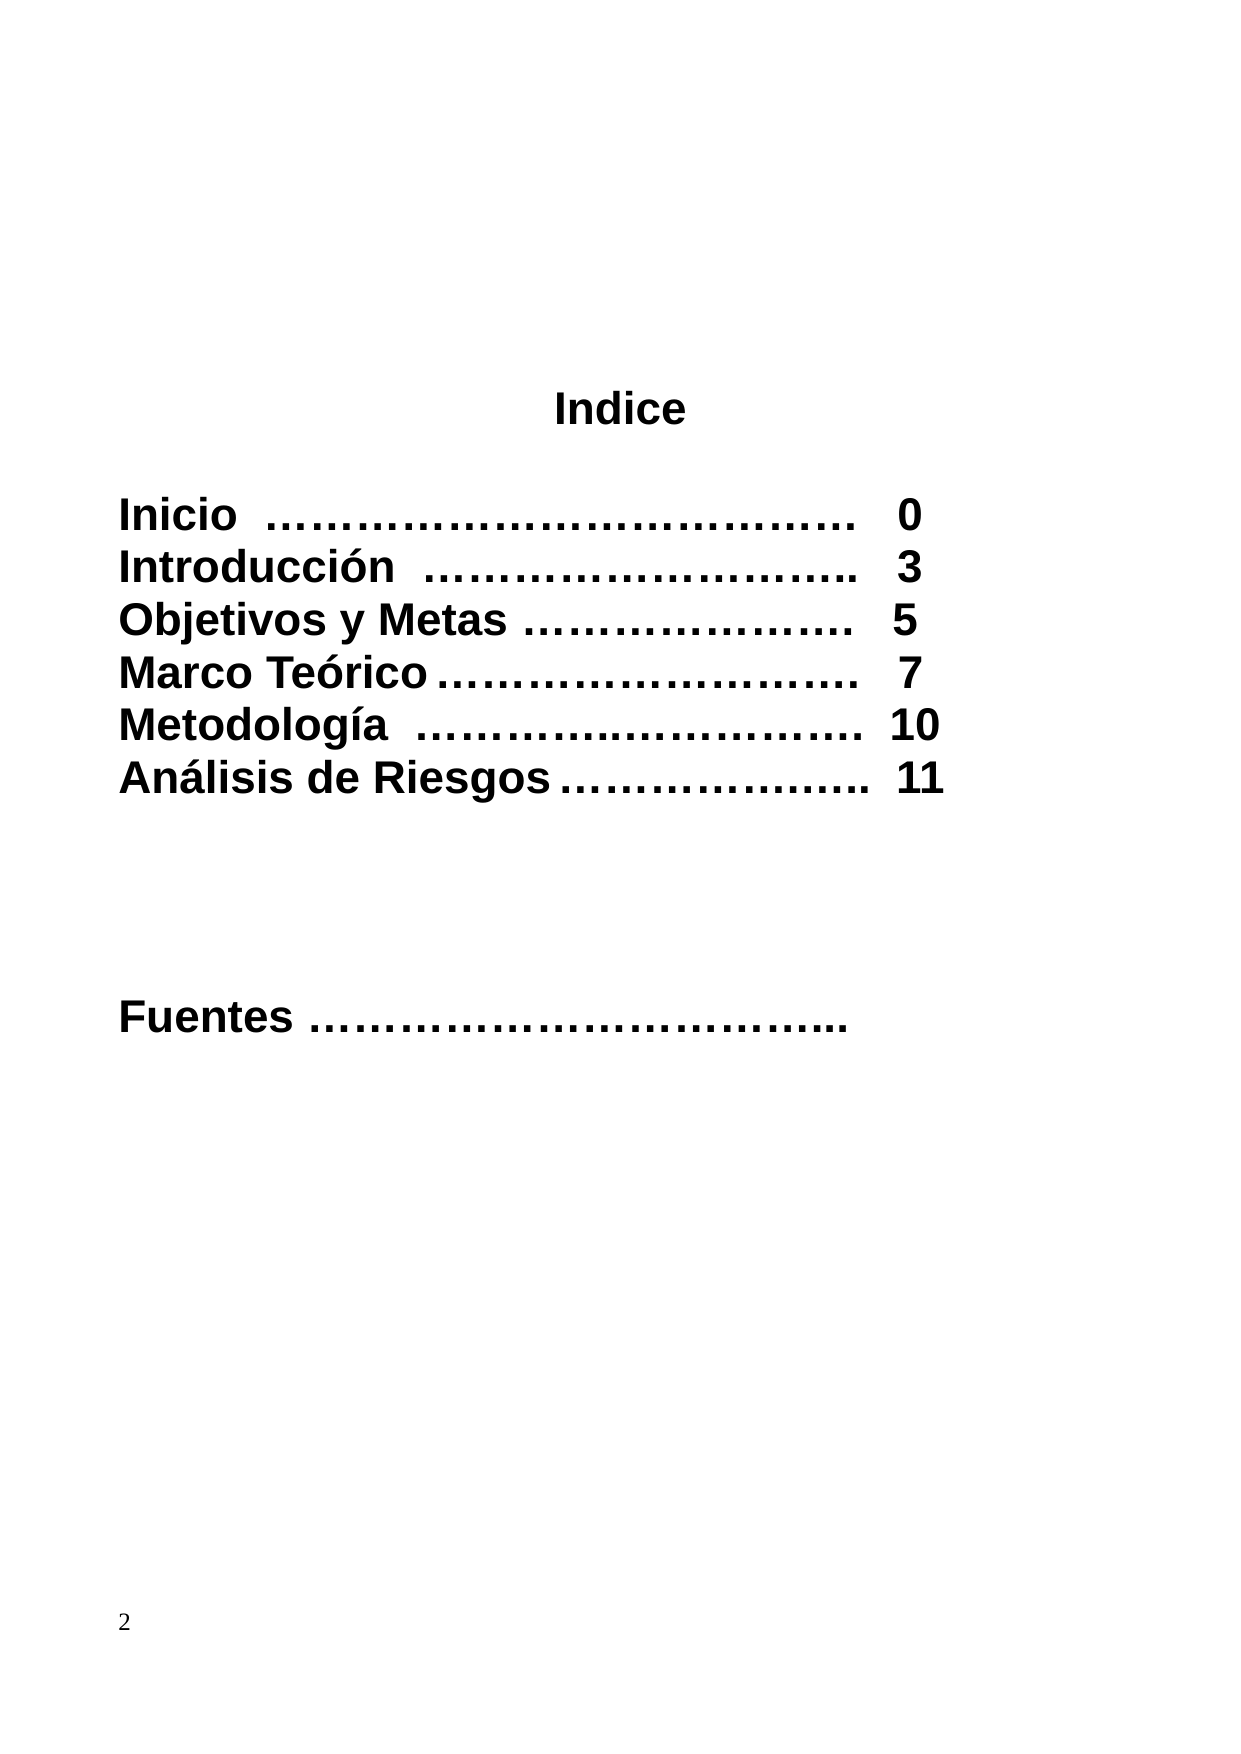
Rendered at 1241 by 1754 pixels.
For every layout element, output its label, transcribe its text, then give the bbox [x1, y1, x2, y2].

text Análisis de Riesgos …………….….. 11 [118, 751, 1122, 803]
text Metodología …………..……………. 10 [118, 698, 1122, 751]
text Introducción ……………………….. 3 [118, 540, 1122, 592]
text Inicio ………………………………… 0 [118, 487, 1122, 540]
text Marco Teórico ………………………. 7 [118, 645, 1122, 698]
text Objetivos y Metas …………………. 5 [118, 592, 1122, 645]
text Indice [118, 382, 1122, 434]
text Fuentes ……………………………... [118, 989, 1122, 1042]
